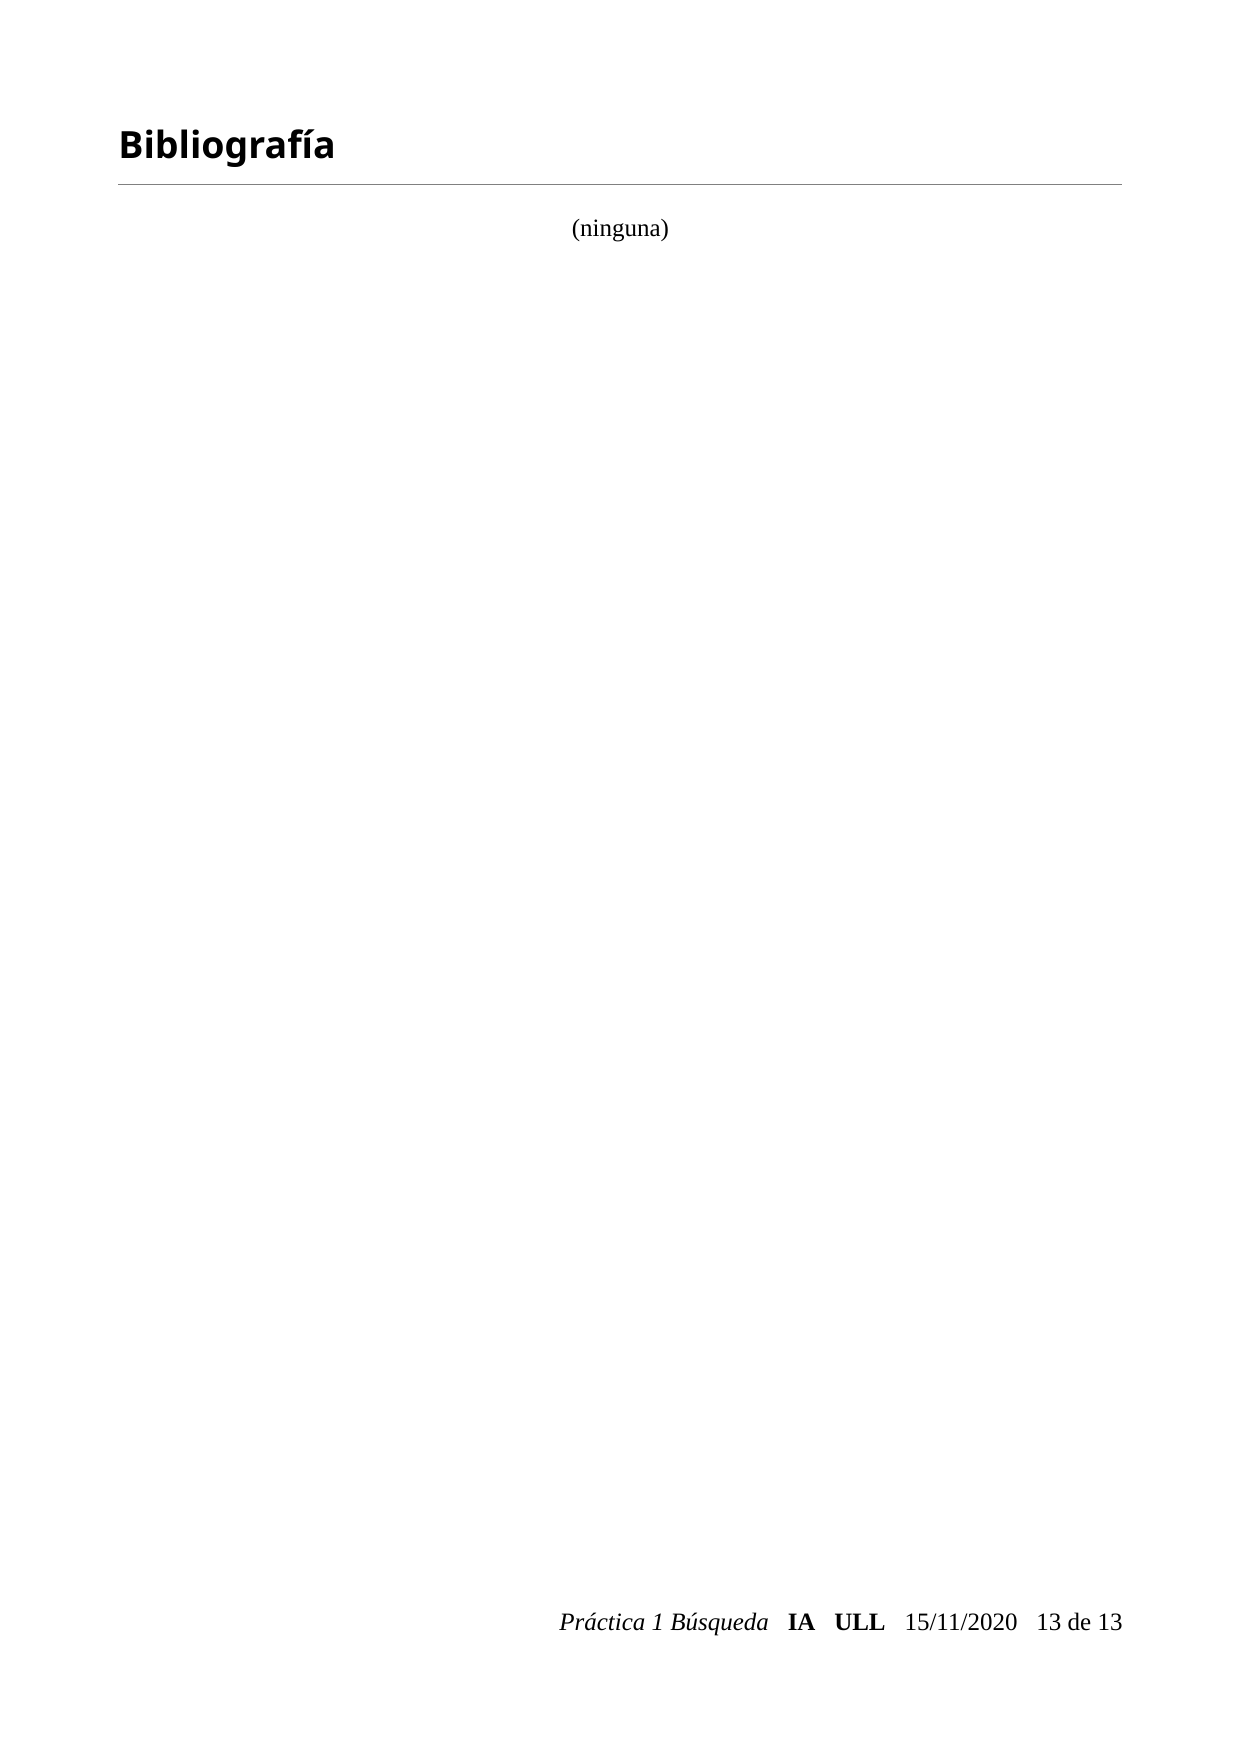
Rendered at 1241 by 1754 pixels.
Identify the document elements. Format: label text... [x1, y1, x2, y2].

text (ninguna) [118, 213, 1122, 242]
text Bibliografía [118, 118, 1122, 169]
